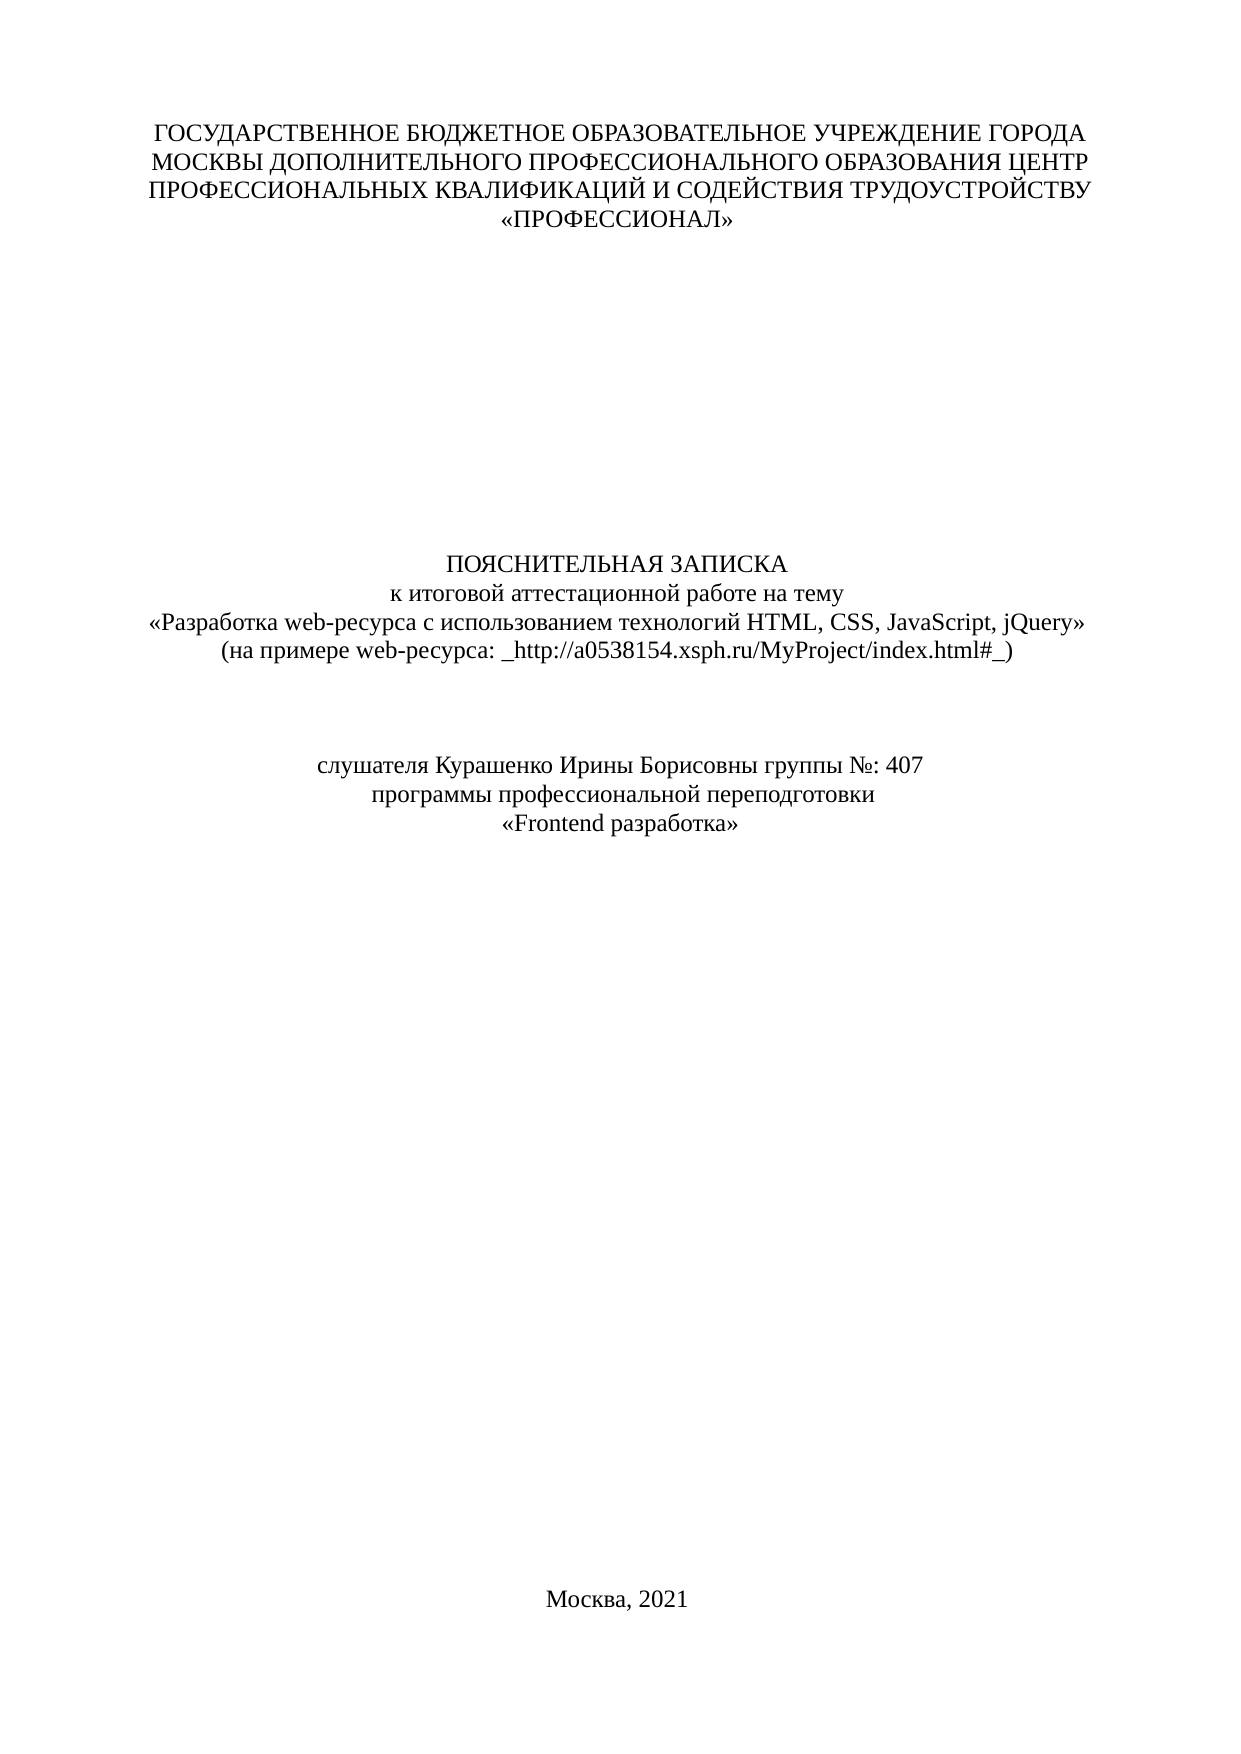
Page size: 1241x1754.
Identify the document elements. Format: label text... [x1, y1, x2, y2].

text ПОЯСНИТЕЛЬНАЯ ЗАПИСКА [118, 549, 1122, 578]
text (на примере web-ресурса: _http://a0538154.xsph.ru/MyProject/index.html#_) [118, 636, 1122, 664]
text к итоговой аттестационной работе на тему [118, 578, 1122, 607]
text слушателя Курашенко Ирины Борисовны группы №: 407 [118, 751, 1122, 779]
text Москва, 2021 [118, 1584, 1122, 1613]
text «Разработка web-ресурса с использованием технологий HTML, CSS, JavaScript, jQuery» [118, 607, 1122, 636]
text ГОСУДАРСТВЕННОЕ БЮДЖЕТНОЕ ОБРАЗОВАТЕЛЬНОЕ УЧРЕЖДЕНИЕ ГОРОДА МОСКВЫ ДОПОЛНИТЕЛЬНОГО ПРОФЕССИОНАЛЬНОГО ОБРАЗОВАНИЯ ЦЕНТР ПРОФЕССИОНАЛЬНЫХ КВАЛИФИКАЦИЙ И СОДЕЙСТВИЯ ТРУДОУСТРОЙСТВУ «ПРОФЕССИОНАЛ» [118, 118, 1122, 233]
text «Frontend разработка» [118, 808, 1122, 837]
text программы профессиональной переподготовки [118, 779, 1122, 808]
